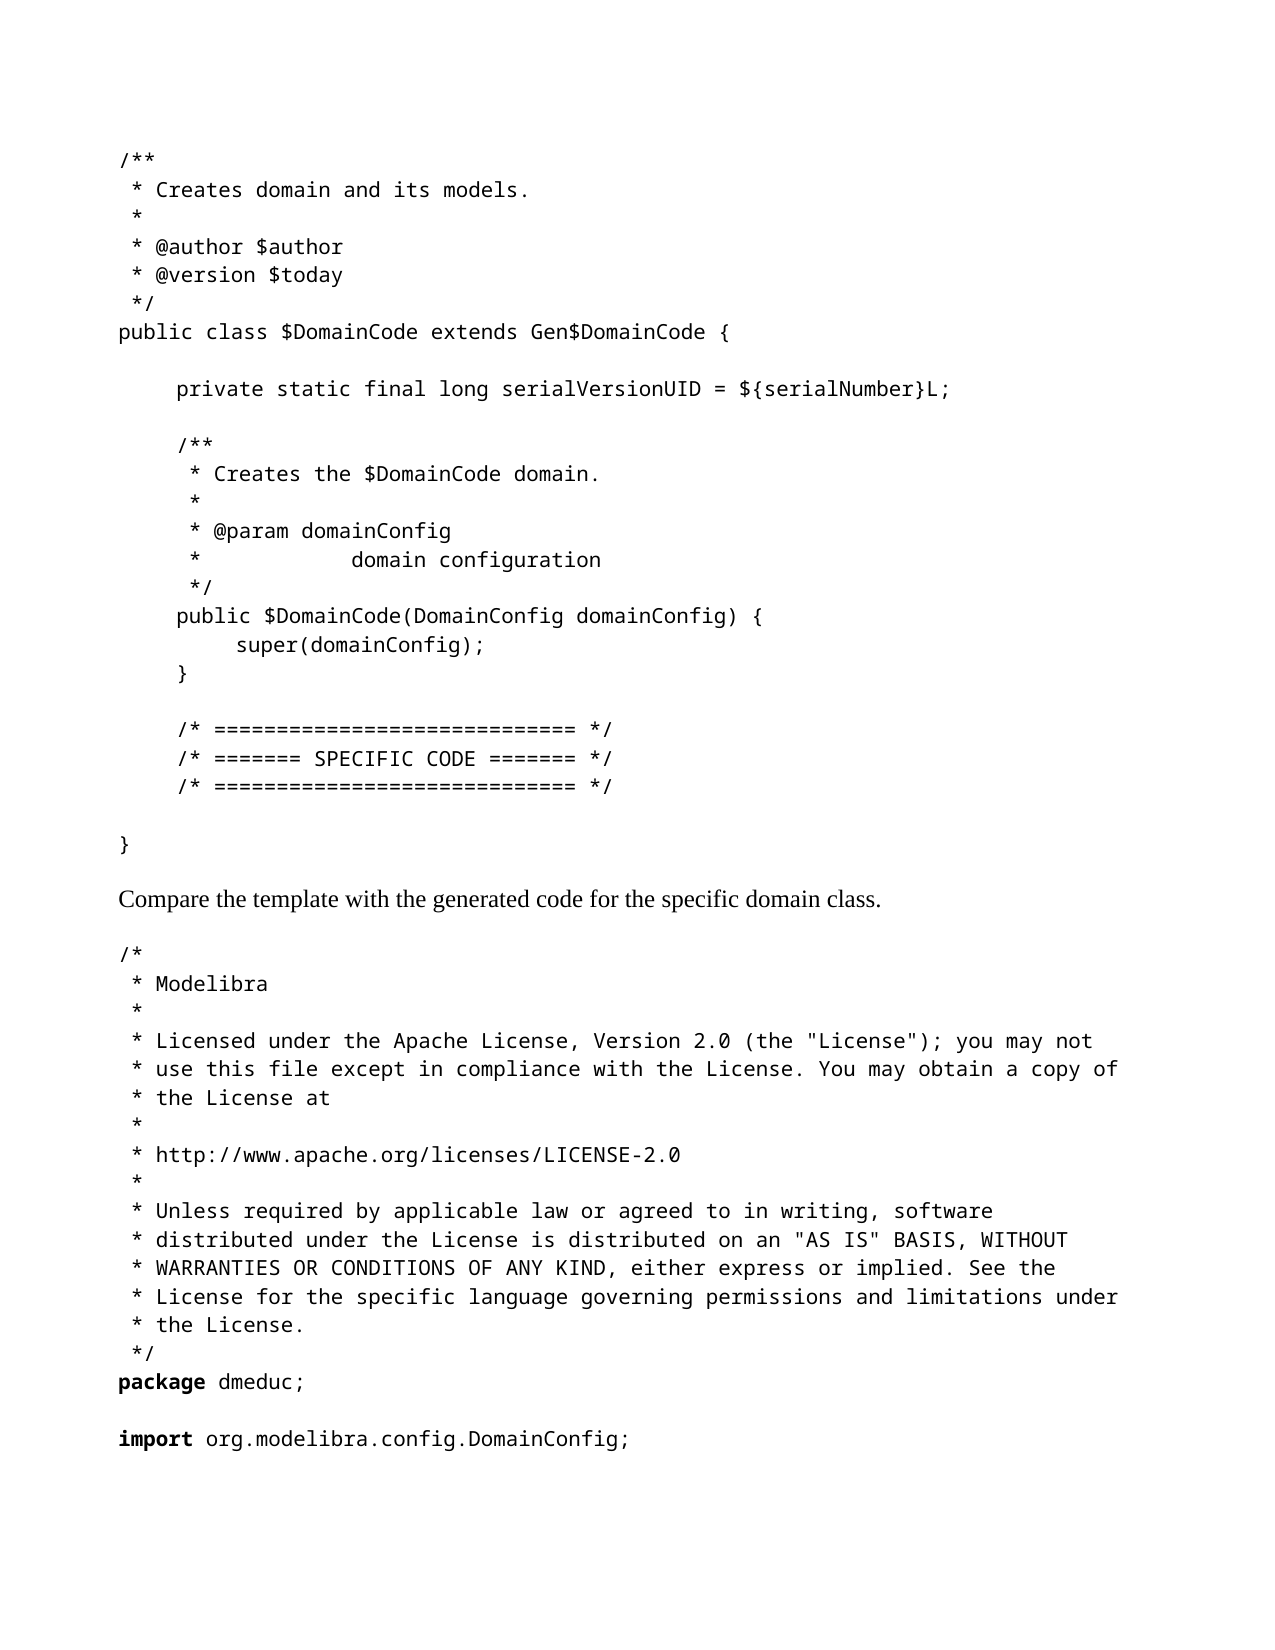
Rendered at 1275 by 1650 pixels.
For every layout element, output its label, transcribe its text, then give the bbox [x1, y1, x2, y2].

text */ [118, 573, 1157, 602]
text * domain configuration [118, 545, 1157, 573]
text * Creates the $DomainCode domain. [118, 459, 1157, 488]
text } [118, 658, 1157, 687]
text Compare the template with the generated code for the specific domain class. [118, 885, 1157, 913]
text import org.modelibra.config.DomainConfig; [118, 1424, 1157, 1452]
text /** [118, 431, 1157, 459]
text /* ============================= */ [118, 715, 1157, 744]
text public class $DomainCode extends Gen$DomainCode { [118, 317, 1157, 346]
text /* ============================= */ [118, 772, 1157, 801]
text * [118, 997, 1157, 1026]
text * http://www.apache.org/licenses/LICENSE-2.0 [118, 1140, 1157, 1168]
text /** [118, 147, 1157, 175]
text super(domainConfig); [118, 630, 1157, 658]
text package dmeduc; [118, 1367, 1157, 1396]
text */ [118, 1339, 1157, 1367]
text /* [118, 941, 1157, 969]
text * Unless required by applicable law or agreed to in writing, software [118, 1197, 1157, 1225]
text * @param domainConfig [118, 516, 1157, 545]
text * use this file except in compliance with the License. You may obtain a copy of [118, 1054, 1157, 1083]
text */ [118, 289, 1157, 317]
text * Modelibra [118, 969, 1157, 997]
text public $DomainCode(DomainConfig domainConfig) { [118, 602, 1157, 630]
text * Licensed under the Apache License, Version 2.0 (the "License"); you may not [118, 1026, 1157, 1054]
text * [118, 203, 1157, 232]
text private static final long serialVersionUID = ${serialNumber}L; [118, 374, 1157, 402]
text * the License at [118, 1083, 1157, 1111]
text * Creates domain and its models. [118, 175, 1157, 203]
text } [118, 829, 1157, 857]
text * @author $author [118, 232, 1157, 260]
text * [118, 1168, 1157, 1197]
text * [118, 488, 1157, 516]
text * distributed under the License is distributed on an "AS IS" BASIS, WITHOUT [118, 1225, 1157, 1253]
text * the License. [118, 1310, 1157, 1339]
text * @version $today [118, 260, 1157, 289]
text * WARRANTIES OR CONDITIONS OF ANY KIND, either express or implied. See the [118, 1253, 1157, 1282]
text * License for the specific language governing permissions and limitations under [118, 1282, 1157, 1310]
text /* ======= SPECIFIC CODE ======= */ [118, 744, 1157, 772]
text * [118, 1111, 1157, 1140]
